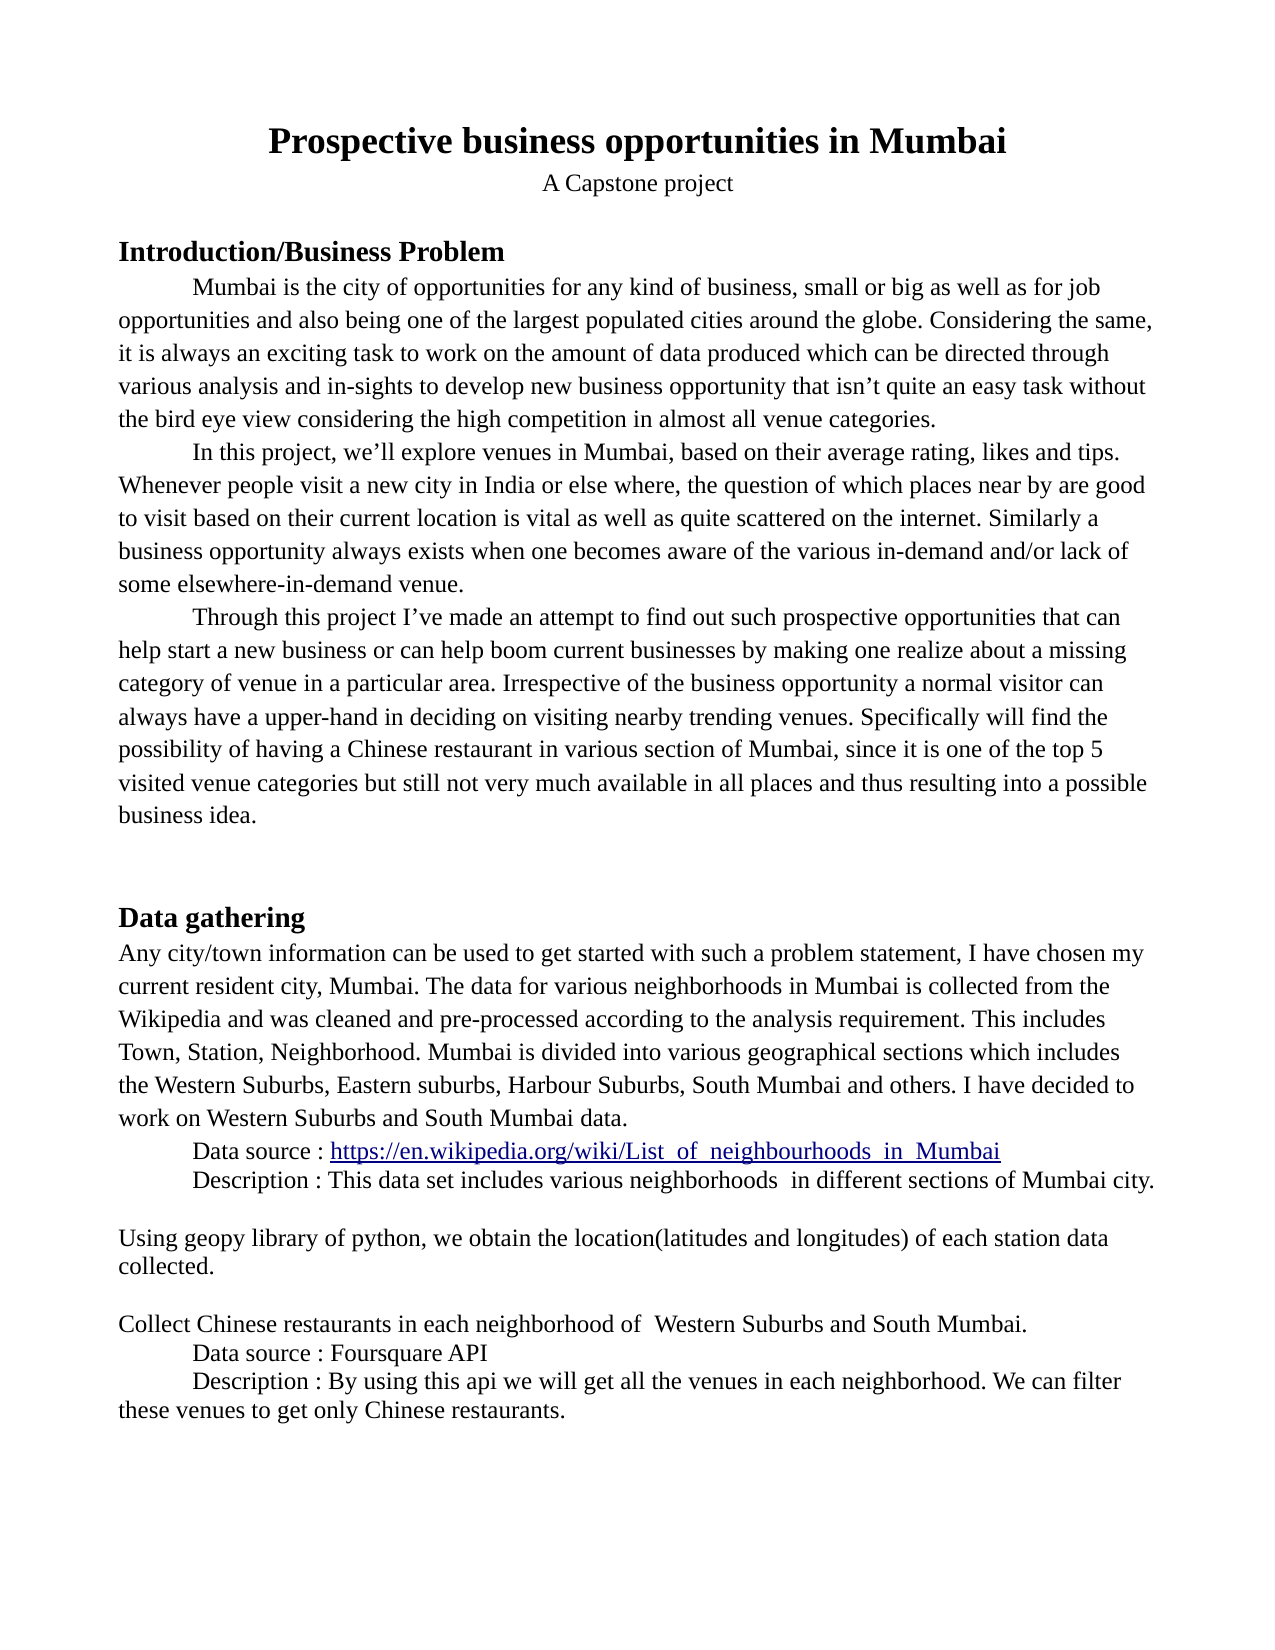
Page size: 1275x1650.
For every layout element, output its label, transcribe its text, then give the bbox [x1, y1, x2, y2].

text Prospective business opportunities in Mumbai [118, 118, 1157, 161]
text Using geopy library of python, we obtain the location(latitudes and longitudes) of each station data collected. [118, 1223, 1157, 1280]
text Data source : Foursquare API [118, 1338, 1157, 1366]
text In this project, we’ll explore venues in Mumbai, based on their average rating, likes and tips. Whenever people visit a new city in India or else where, the question of which places near by are good to visit based on their current location is vital as well as quite scattered on the internet. Similarly a business opportunity always exists when one becomes aware of the various in-demand and/or lack of some elsewhere-in-demand venue. [118, 437, 1157, 598]
text Data gathering [118, 900, 1157, 933]
text Any city/town information can be used to get started with such a problem statement, I have chosen my current resident city, Mumbai. The data for various neighborhoods in Mumbai is collected from the Wikipedia and was cleaned and pre-processed according to the analysis requirement. This includes Town, Station, Neighborhood. Mumbai is divided into various geographical sections which includes the Western Suburbs, Eastern suburbs, Harbour Suburbs, South Mumbai and others. I have decided to work on Western Suburbs and South Mumbai data. [118, 938, 1157, 1132]
text Description : By using this api we will get all the venues in each neighborhood. We can filter these venues to get only Chinese restaurants. [118, 1366, 1157, 1424]
text Mumbai is the city of opportunities for any kind of business, small or big as well as for job opportunities and also being one of the largest populated cities around the globe. Considering the same, it is always an exciting task to work on the amount of data produced which can be directed through various analysis and in-sights to develop new business opportunity that isn’t quite an easy task without the bird eye view considering the high competition in almost all venue categories. [118, 272, 1157, 433]
text Data source : https://en.wikipedia.org/wiki/List_of_neighbourhoods_in_Mumbai [118, 1136, 1157, 1165]
text Introduction/Business Problem [118, 234, 1157, 267]
text Through this project I’ve made an attempt to find out such prospective opportunities that can help start a new business or can help boom current businesses by making one realize about a missing category of venue in a particular area. Irrespective of the business opportunity a normal visitor can always have a upper-hand in deciding on visiting nearby trending venues. Specifically will find the possibility of having a Chinese restaurant in various section of Mumbai, since it is one of the top 5 visited venue categories but still not very much available in all places and thus resulting into a possible business idea. [118, 602, 1157, 829]
text A Capstone project [118, 168, 1157, 196]
text Description : This data set includes various neighborhoods in different sections of Mumbai city. [118, 1165, 1157, 1194]
text Collect Chinese restaurants in each neighborhood of Western Suburbs and South Mumbai. [118, 1309, 1157, 1338]
